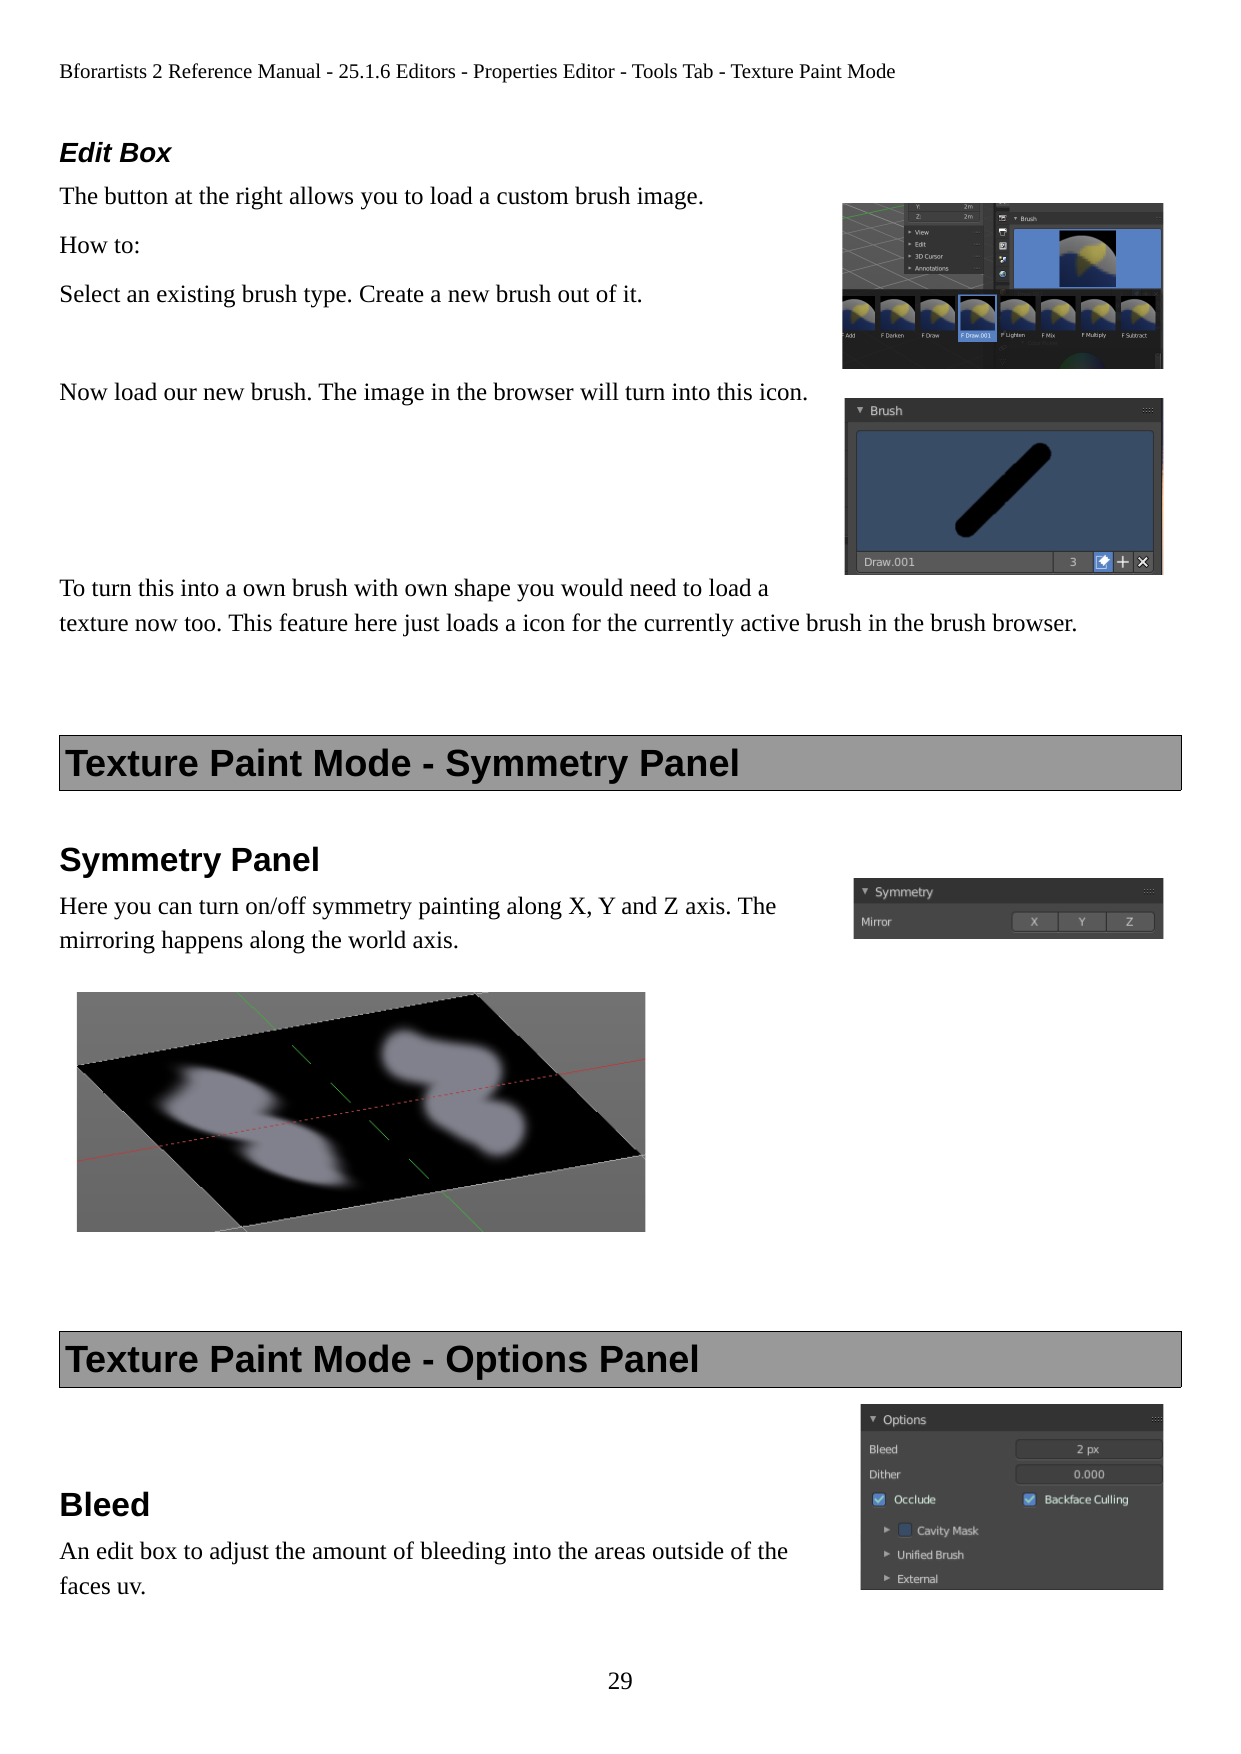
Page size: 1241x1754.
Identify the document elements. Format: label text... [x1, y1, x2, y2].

subtitle Bleed [59, 1485, 860, 1524]
text How to: [59, 230, 842, 259]
subtitle [1164, 1485, 1181, 1524]
text To turn this into a own brush with own shape you would need to load a texture now too. This feature here just loads a icon for the currently active brush in the brush browser. [59, 573, 1181, 637]
text An edit box to adjust the amount of bleeding into the areas outside of the faces uv. [59, 1536, 1181, 1600]
picture [860, 1404, 1164, 1590]
table_header Texture Paint Mode - Symmetry Panel [60, 736, 1181, 790]
picture [76, 992, 646, 1232]
text The button at the right allows you to load a custom brush image. [59, 181, 1181, 210]
text Now load our new brush. The image in the browser will turn into this icon. [59, 377, 1181, 406]
subtitle Edit Box [59, 137, 1181, 168]
text Select an existing brush type. Create a new brush out of it. [59, 279, 842, 308]
text [1164, 230, 1181, 259]
subtitle Symmetry Panel [59, 840, 1181, 878]
picture [844, 398, 1164, 575]
table_header Texture Paint Mode - Options Panel [60, 1332, 1181, 1387]
picture [842, 203, 1164, 369]
picture [853, 878, 1164, 939]
text Here you can turn on/off symmetry painting along X, Y and Z axis. The mirroring happens along the world axis. [59, 891, 1181, 954]
